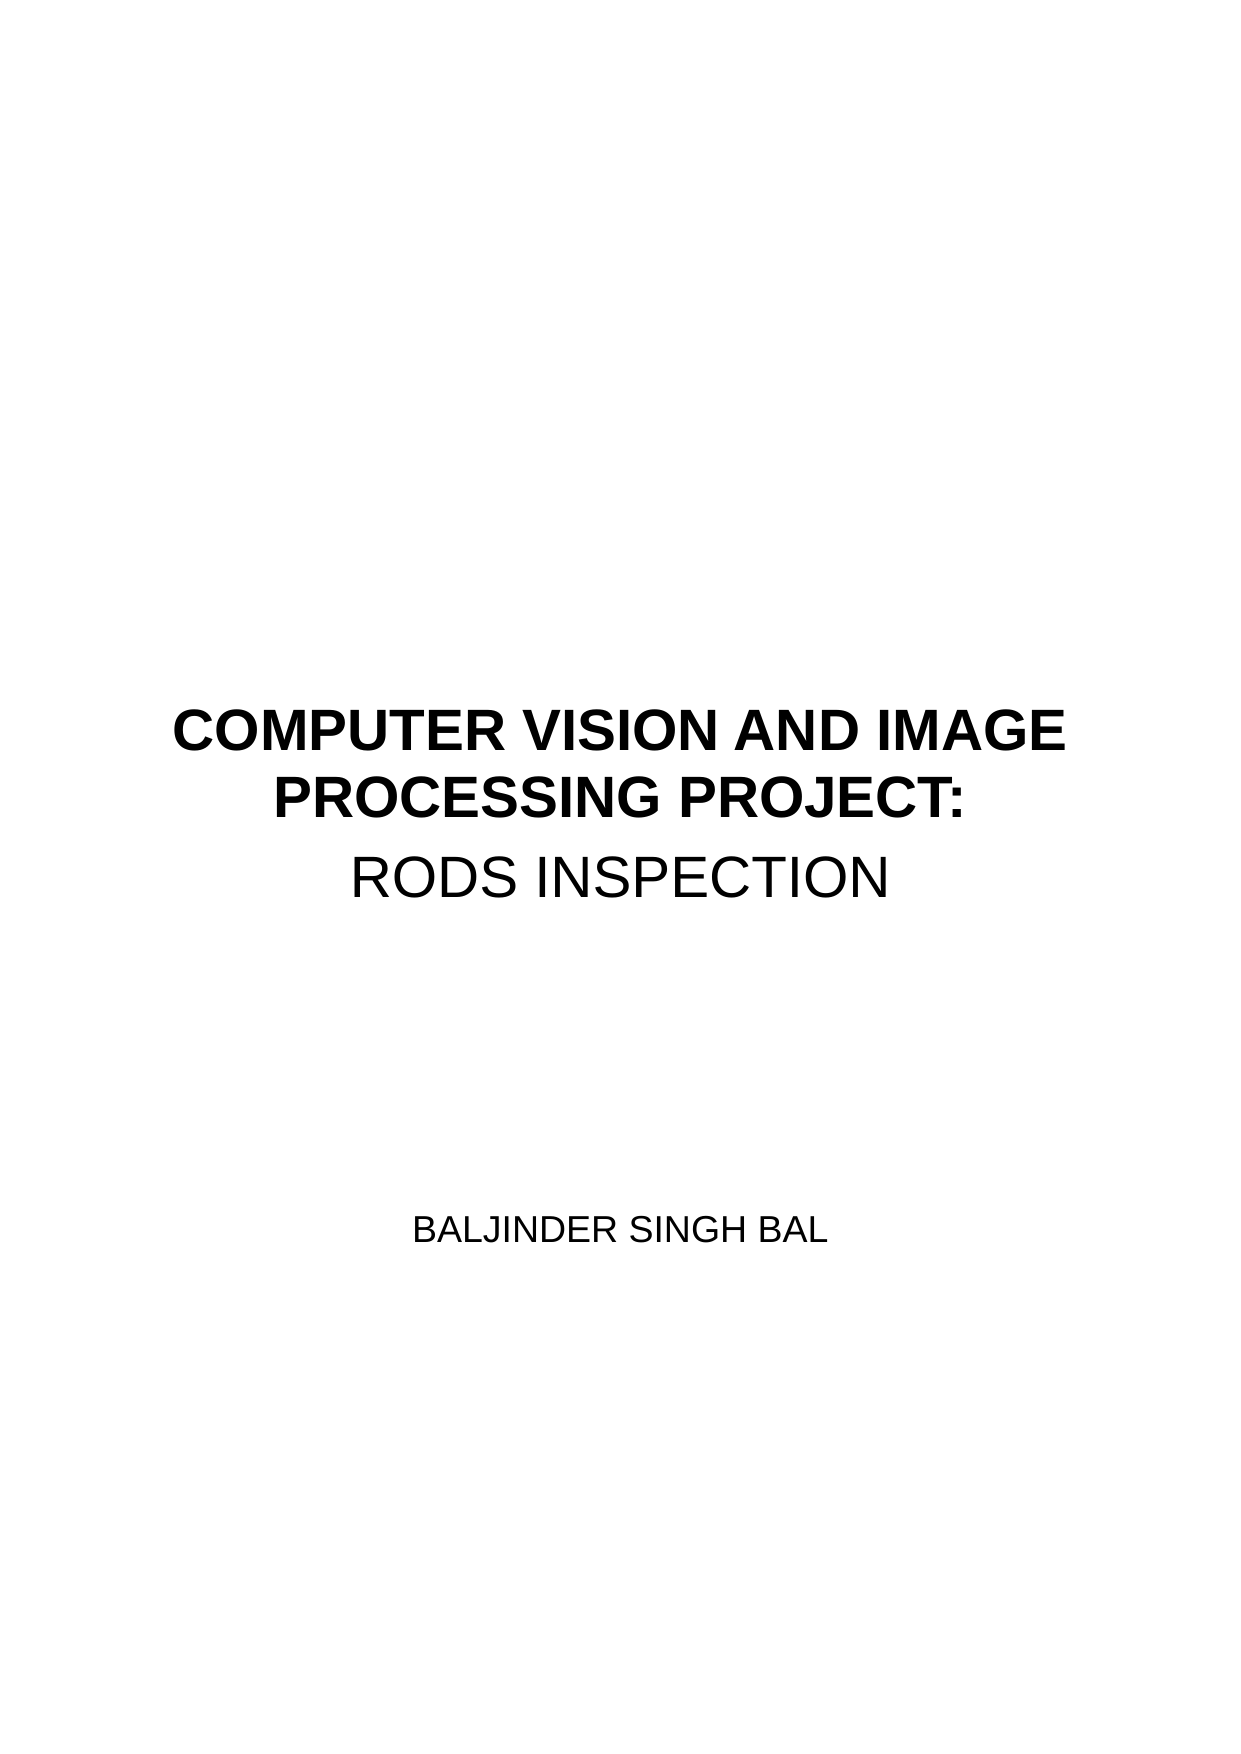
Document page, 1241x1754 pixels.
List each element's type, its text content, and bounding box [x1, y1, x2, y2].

subtitle BALJINDER SINGH BAL [118, 1207, 1122, 1250]
subtitle RODS INSPECTION [118, 842, 1122, 909]
title COMPUTER VISION AND IMAGE PROCESSING PROJECT: [118, 696, 1122, 830]
